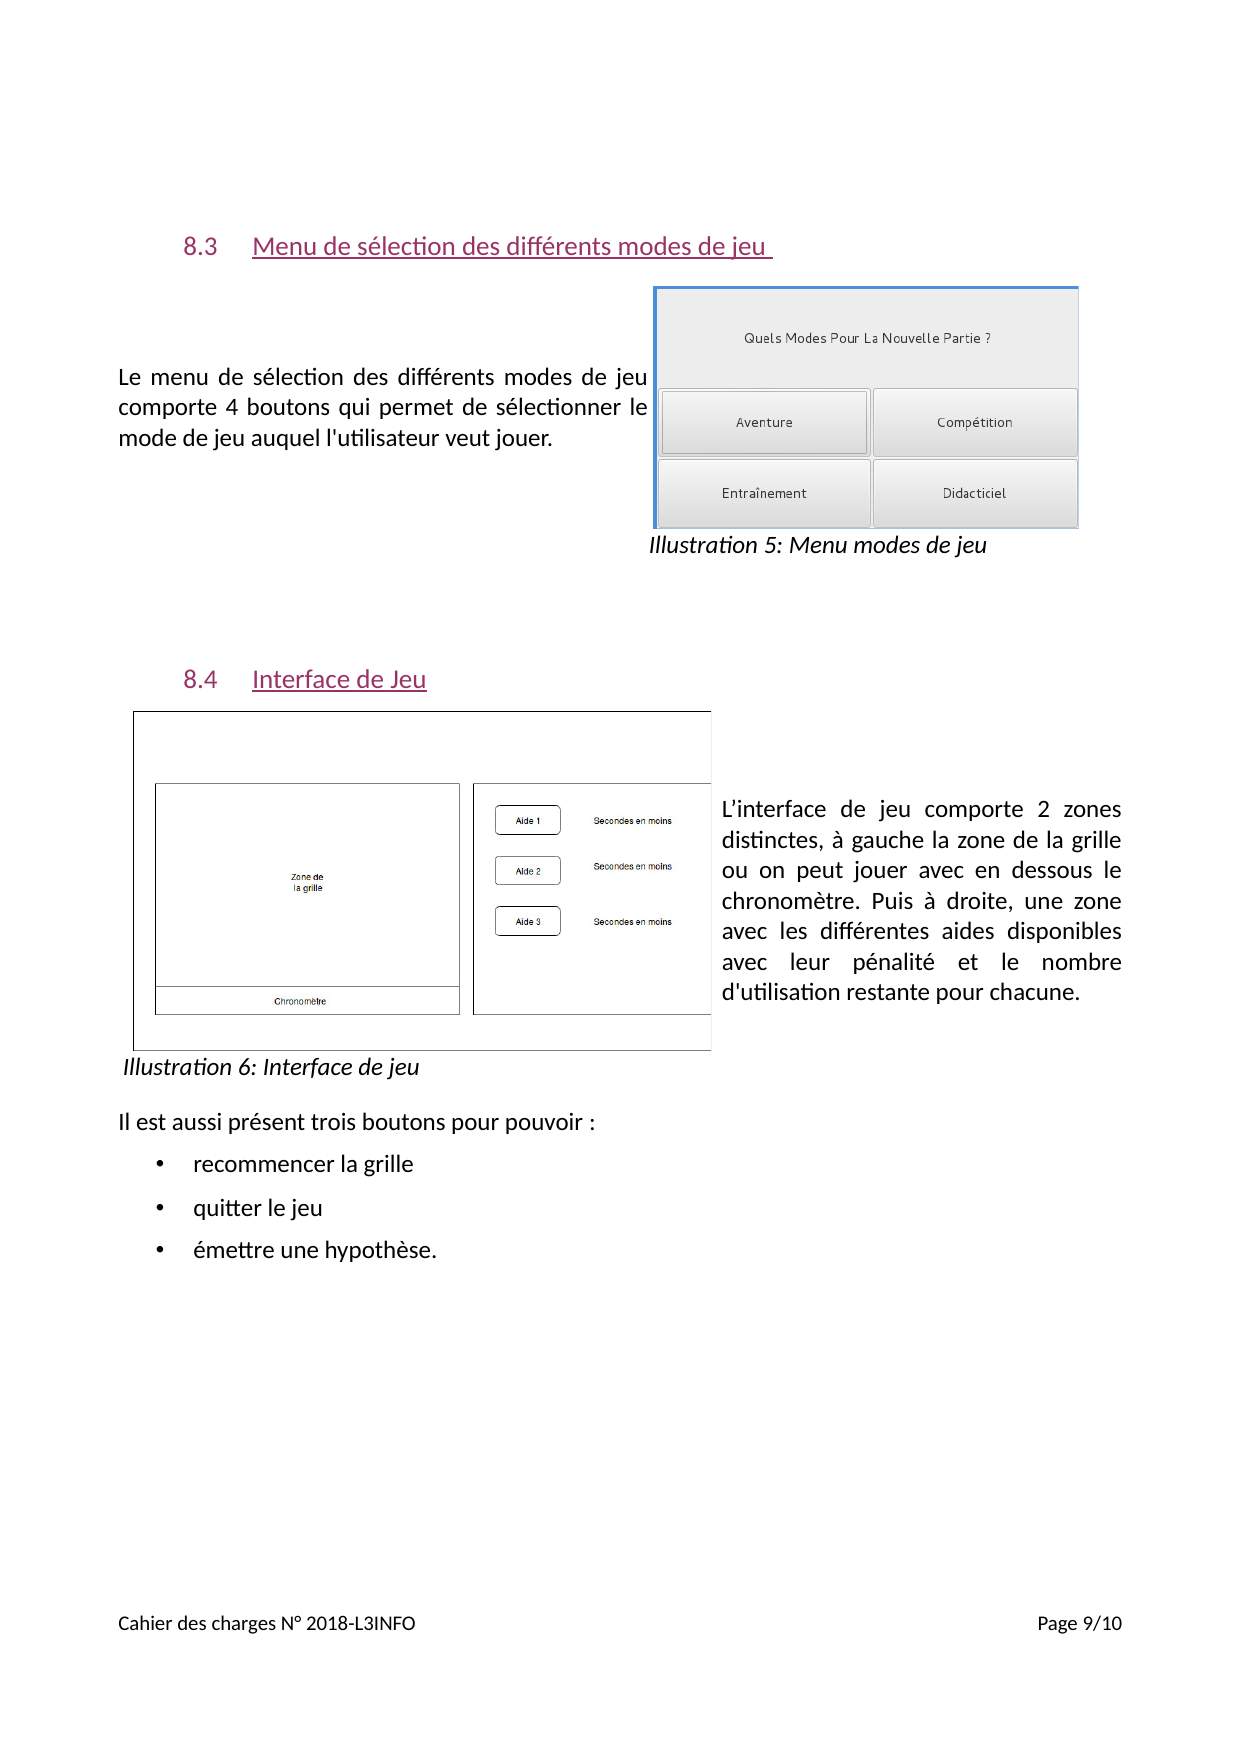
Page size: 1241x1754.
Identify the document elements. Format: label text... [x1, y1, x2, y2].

picture [652, 286, 1079, 529]
text Il est aussi présent trois boutons pour pouvoir : [118, 1106, 1122, 1136]
subtitle Interface de Jeu [178, 662, 1122, 695]
subtitle Menu de sélection des différents modes de jeu [178, 229, 1122, 262]
text L’interface de jeu comporte 2 zones distinctes, à gauche la zone de la grille ou on peut jouer avec en dessous le chronomètre. Puis à droite, une zone avec les différentes aides disponibles avec leur pénalité et le nombre d'utilisation restante pour chacune. [722, 793, 1122, 1007]
list émettre une hypothèse. [156, 1235, 1122, 1265]
text Le menu de sélection des différents modes de jeu comporte 4 boutons qui permet de sélectionner le mode de jeu auquel l'utilisateur veut jouer. [118, 361, 648, 452]
text Illustration 6: Interface de jeu [123, 724, 722, 1081]
list recommencer la grille [156, 1149, 1122, 1179]
text Illustration 5: Menu modes de jeu [648, 299, 1083, 559]
list quitter le jeu [156, 1192, 1122, 1222]
text [1083, 361, 1122, 452]
picture [133, 711, 712, 1051]
